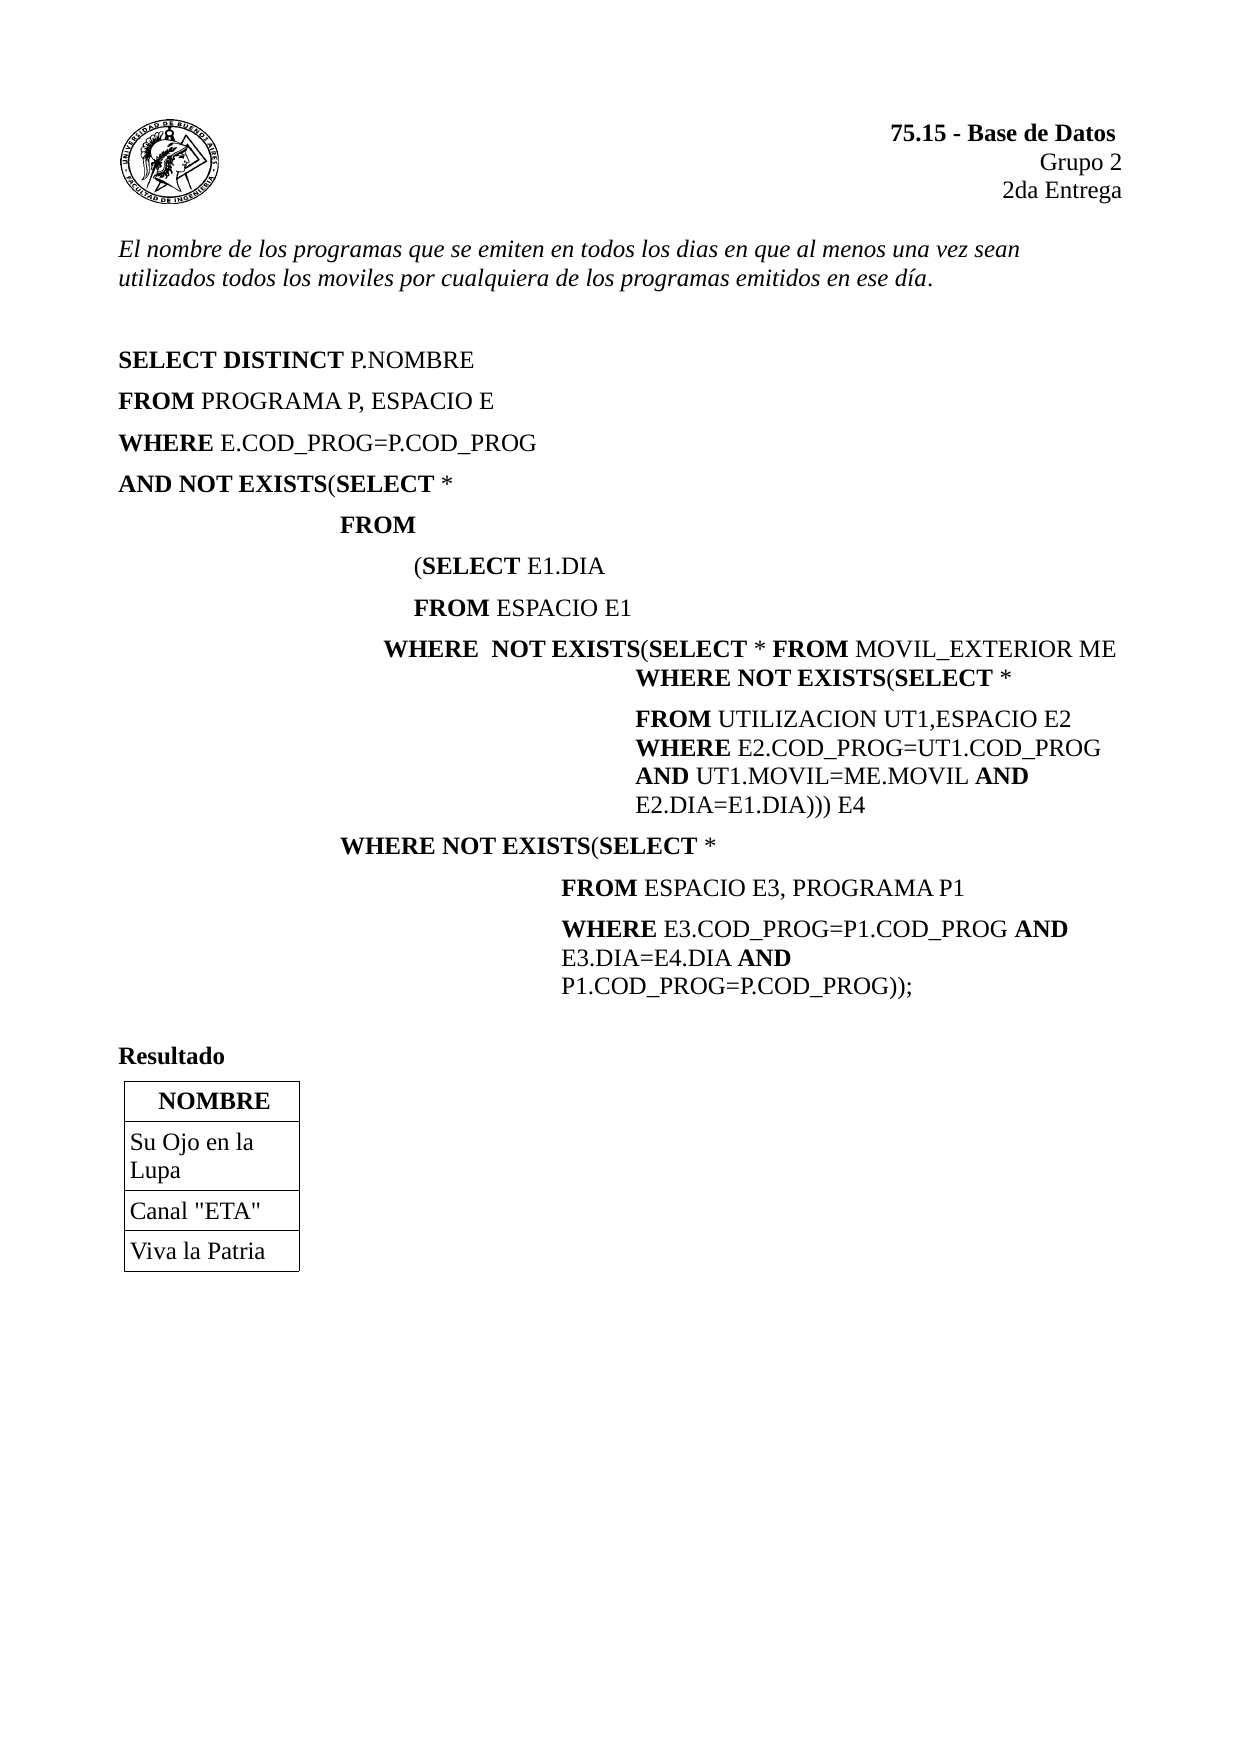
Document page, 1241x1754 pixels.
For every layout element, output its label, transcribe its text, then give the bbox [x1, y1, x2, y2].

text WHERE NOT EXISTS(SELECT * FROM MOVIL_EXTERIOR ME WHERE NOT EXISTS(SELECT * [118, 634, 1122, 691]
text FROM ESPACIO E3, PROGRAMA P1 [118, 873, 1122, 901]
table_cell [118, 1277, 299, 1293]
text FROM ESPACIO E1 [118, 593, 1122, 621]
text WHERE E.COD_PROG=P.COD_PROG [118, 428, 1122, 456]
table_cell Canal "ETA" [125, 1191, 299, 1230]
text El nombre de los programas que se emiten en todos los dias en que al menos una vez sean utilizados todos los moviles por cualquiera de los programas emitidos en ese día. [118, 234, 1122, 291]
text Resultado [118, 1041, 1122, 1070]
table_header [118, 1075, 299, 1277]
text (SELECT E1.DIA [118, 551, 1122, 580]
text FROM UTILIZACION UT1,ESPACIO E2 WHERE E2.COD_PROG=UT1.COD_PROG AND UT1.MOVIL=ME.MOVIL AND E2.DIA=E1.DIA))) E4 [118, 704, 1122, 819]
table_cell Su Ojo en la Lupa [125, 1122, 299, 1190]
text FROM [118, 510, 1122, 539]
text WHERE E3.COD_PROG=P1.COD_PROG AND E3.DIA=E4.DIA AND P1.COD_PROG=P.COD_PROG)); [118, 914, 1122, 1000]
text WHERE NOT EXISTS(SELECT * [118, 831, 1122, 860]
text SELECT DISTINCT P.NOMBRE [118, 345, 1122, 374]
text AND NOT EXISTS(SELECT * [118, 469, 1122, 498]
picture [120, 119, 219, 204]
text FROM PROGRAMA P, ESPACIO E [118, 386, 1122, 415]
table_cell Viva la Patria [125, 1231, 299, 1271]
table_header NOMBRE [125, 1082, 299, 1121]
